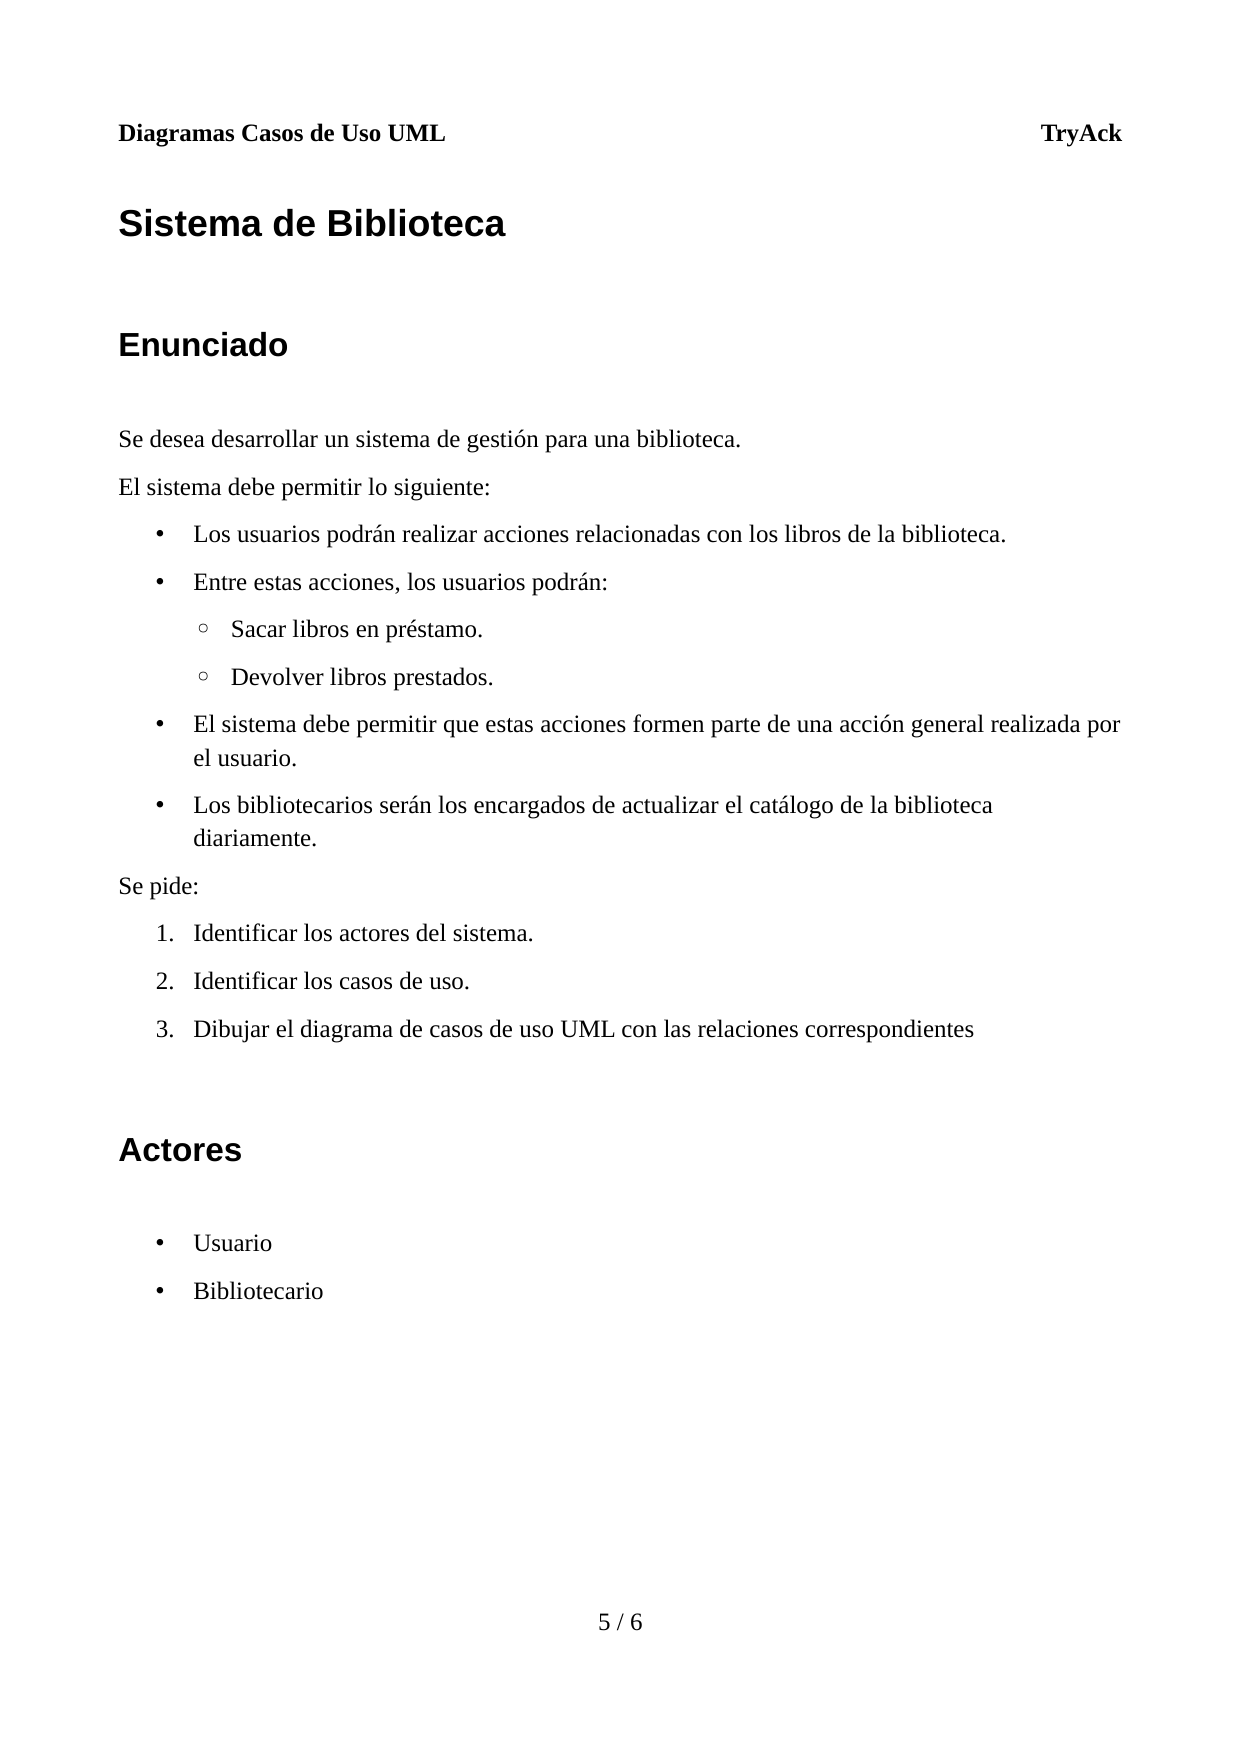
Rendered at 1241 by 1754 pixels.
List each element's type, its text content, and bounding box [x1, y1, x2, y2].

text Se desea desarrollar un sistema de gestión para una biblioteca. [118, 424, 1122, 453]
list Devolver libros prestados. [193, 662, 1122, 691]
subtitle Actores [118, 1130, 1122, 1168]
list Usuario [156, 1228, 1122, 1257]
list Identificar los actores del sistema. [156, 918, 1122, 947]
list Identificar los casos de uso. [156, 966, 1122, 995]
text Se pide: [118, 871, 1122, 899]
list El sistema debe permitir que estas acciones formen parte de una acción general realizada por el usuario. [156, 709, 1122, 771]
subtitle Enunciado [118, 325, 1122, 364]
list Los usuarios podrán realizar acciones relacionadas con los libros de la biblioteca. [156, 519, 1122, 548]
list Dibujar el diagrama de casos de uso UML con las relaciones correspondientes [156, 1014, 1122, 1042]
list Entre estas acciones, los usuarios podrán: [156, 567, 1122, 596]
list Sacar libros en préstamo. [193, 614, 1122, 643]
list Los bibliotecarios serán los encargados de actualizar el catálogo de la biblioteca diariamente. [156, 790, 1122, 852]
subtitle Sistema de Biblioteca [118, 201, 1122, 244]
text El sistema debe permitir lo siguiente: [118, 472, 1122, 500]
list Bibliotecario [156, 1276, 1122, 1304]
